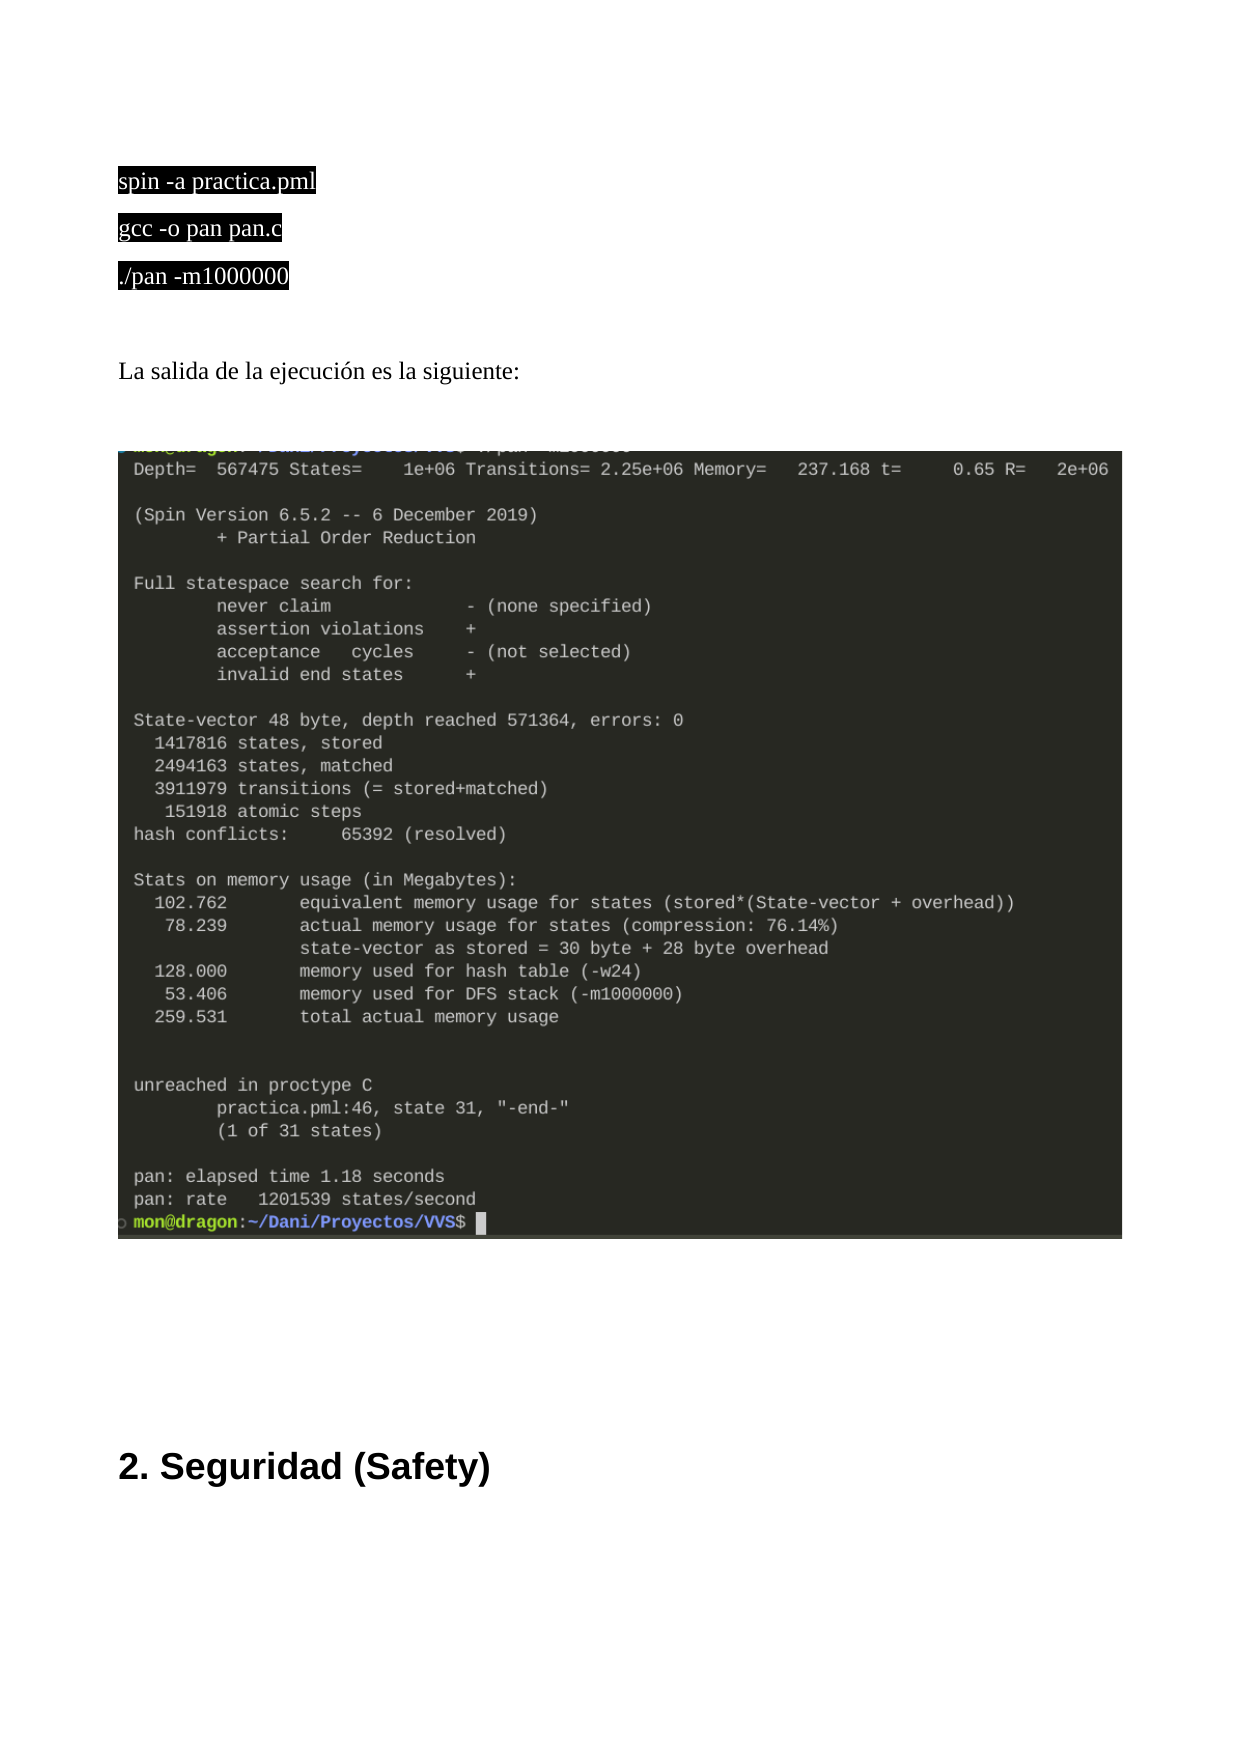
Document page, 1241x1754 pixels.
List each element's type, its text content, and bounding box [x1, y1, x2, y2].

text spin -a practica.pml [118, 166, 1122, 194]
text La salida de la ejecución es la siguiente: [118, 356, 1122, 385]
picture [118, 451, 1123, 1239]
text gcc -o pan pan.c [118, 213, 1122, 242]
text ./pan -m1000000 [118, 261, 1122, 290]
subtitle 2. Seguridad (Safety) [118, 1444, 1122, 1487]
